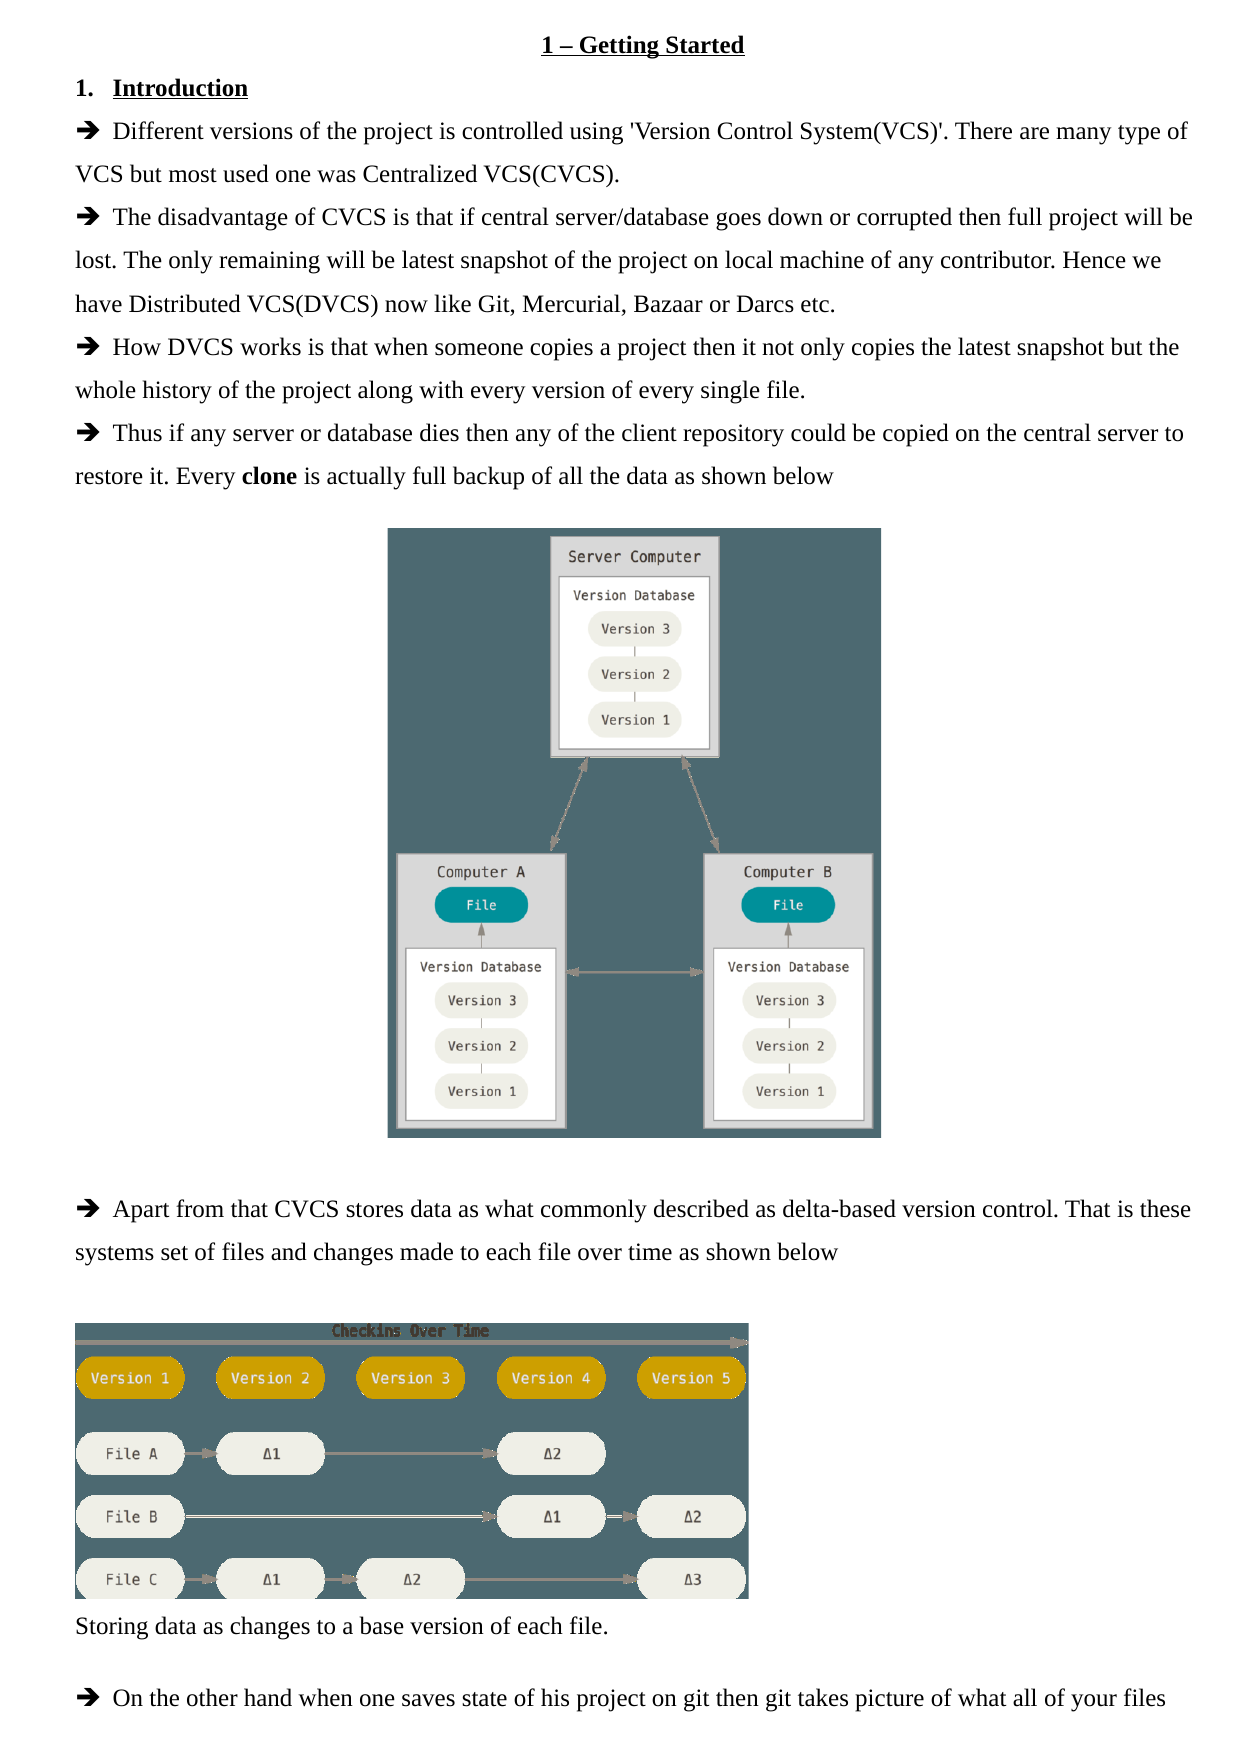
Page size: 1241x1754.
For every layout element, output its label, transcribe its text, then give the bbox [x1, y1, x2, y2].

text 1 – Getting Started [75, 30, 1211, 59]
list The disadvantage of CVCS is that if central server/database goes down or corrupted then full project will be lost. The only remaining will be latest snapshot of the project on local machine of any contributor. Hence we have Distributed VCS(DVCS) now like Git, Mercurial, Bazaar or Darcs etc. [75, 202, 1211, 317]
text Storing data as changes to a base version of each file. [75, 1611, 1211, 1640]
list 1. Introduction [75, 73, 1211, 102]
list Apart from that CVCS stores data as what commonly described as delta-based version control. That is these systems set of files and changes made to each file over time as shown below [75, 1194, 1211, 1266]
list On the other hand when one saves state of his project on git then git takes picture of what all of your files [75, 1683, 1211, 1712]
list How DVCS works is that when someone copies a project then it not only copies the latest snapshot but the whole history of the project along with every version of every single file. [75, 332, 1211, 404]
list Thus if any server or database dies then any of the client repository could be copied on the central server to restore it. Every clone is actually full backup of all the data as shown below [75, 418, 1211, 490]
list Different versions of the project is controlled using 'Version Control System(VCS)'. There are many type of VCS but most used one was Centralized VCS(CVCS). [75, 116, 1211, 188]
